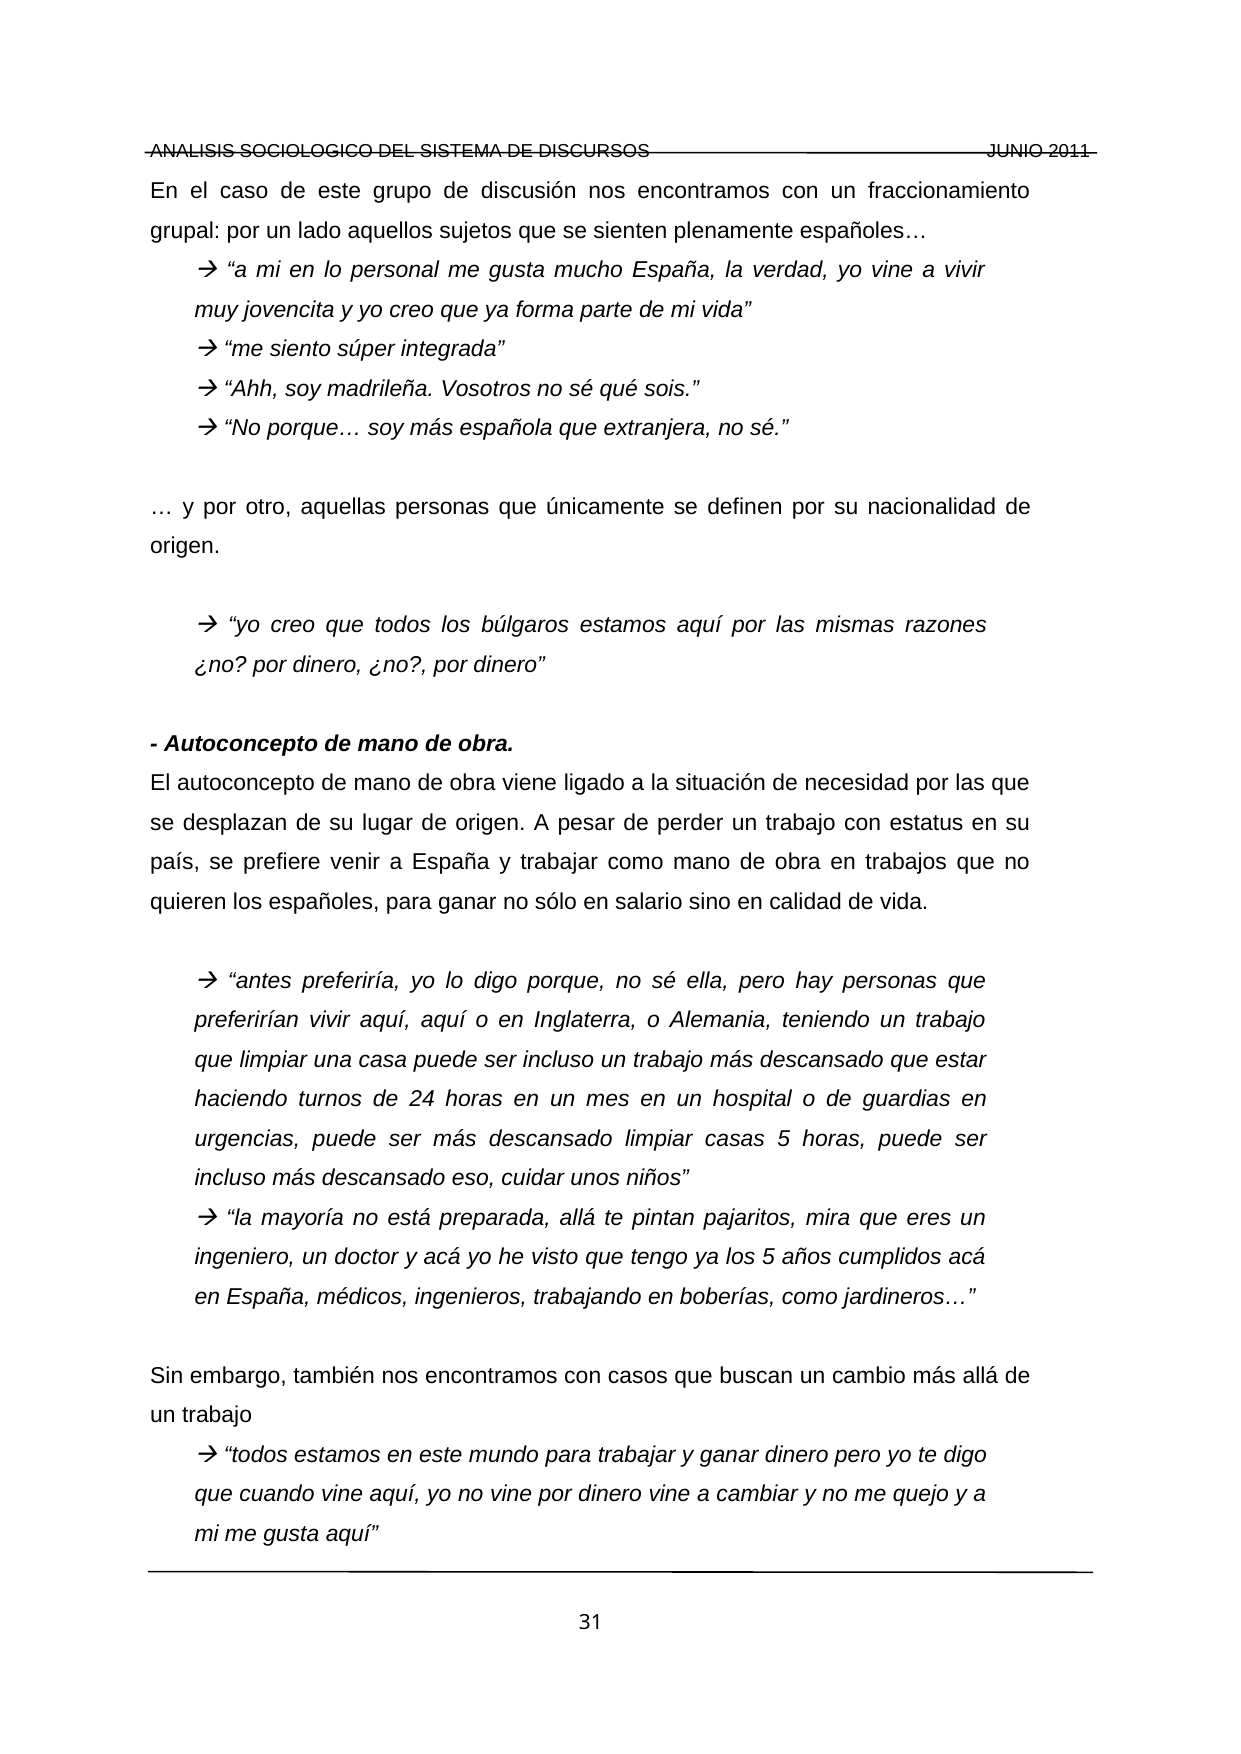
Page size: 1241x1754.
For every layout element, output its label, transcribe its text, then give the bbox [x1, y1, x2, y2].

text Sin embargo, también nos encontramos con casos que buscan un cambio más allá de un trabajo [150, 1362, 1031, 1427]
text  “me siento súper integrada” [194, 335, 987, 361]
text  “a mi en lo personal me gusta mucho España, la verdad, yo vine a vivir muy jovencita y yo creo que ya forma parte de mi vida” [194, 256, 987, 322]
text  “yo creo que todos los búlgaros estamos aquí por las mismas razones ¿no? por dinero, ¿no?, por dinero” [194, 611, 987, 677]
text - Autoconcepto de mano de obra. [150, 730, 1031, 756]
list  “Ahh, soy madrileña. Vosotros no sé qué sois.” [194, 374, 987, 401]
list  “No porque… soy más española que extranjera, no sé.” [194, 414, 987, 440]
text  “la mayoría no está preparada, allá te pintan pajaritos, mira que eres un ingeniero, un doctor y acá yo he visto que tengo ya los 5 años cumplidos acá en España, médicos, ingenieros, trabajando en boberías, como jardineros…” [194, 1204, 987, 1309]
text  “antes preferiría, yo lo digo porque, no sé ella, pero hay personas que preferirían vivir aquí, aquí o en Inglaterra, o Alemania, teniendo un trabajo que limpiar una casa puede ser incluso un trabajo más descansado que estar haciendo turnos de 24 horas en un mes en un hospital o de guardias en urgencias, puede ser más descansado limpiar casas 5 horas, puede ser incluso más descansado eso, cuidar unos niños” [194, 967, 987, 1191]
list En el caso de este grupo de discusión nos encontramos con un fraccionamiento grupal: por un lado aquellos sujetos que se sienten plenamente españoles… [150, 177, 1031, 243]
list … y por otro, aquellas personas que únicamente se definen por su nacionalidad de origen. [150, 493, 1031, 559]
text El autoconcepto de mano de obra viene ligado a la situación de necesidad por las que se desplazan de su lugar de origen. A pesar de perder un trabajo con estatus en su país, se prefiere venir a España y trabajar como mano de obra en trabajos que no quieren los españoles, para ganar no sólo en salario sino en calidad de vida. [150, 769, 1031, 914]
text  “todos estamos en este mundo para trabajar y ganar dinero pero yo te digo que cuando vine aquí, yo no vine por dinero vine a cambiar y no me quejo y a mi me gusta aquí” [194, 1441, 987, 1546]
